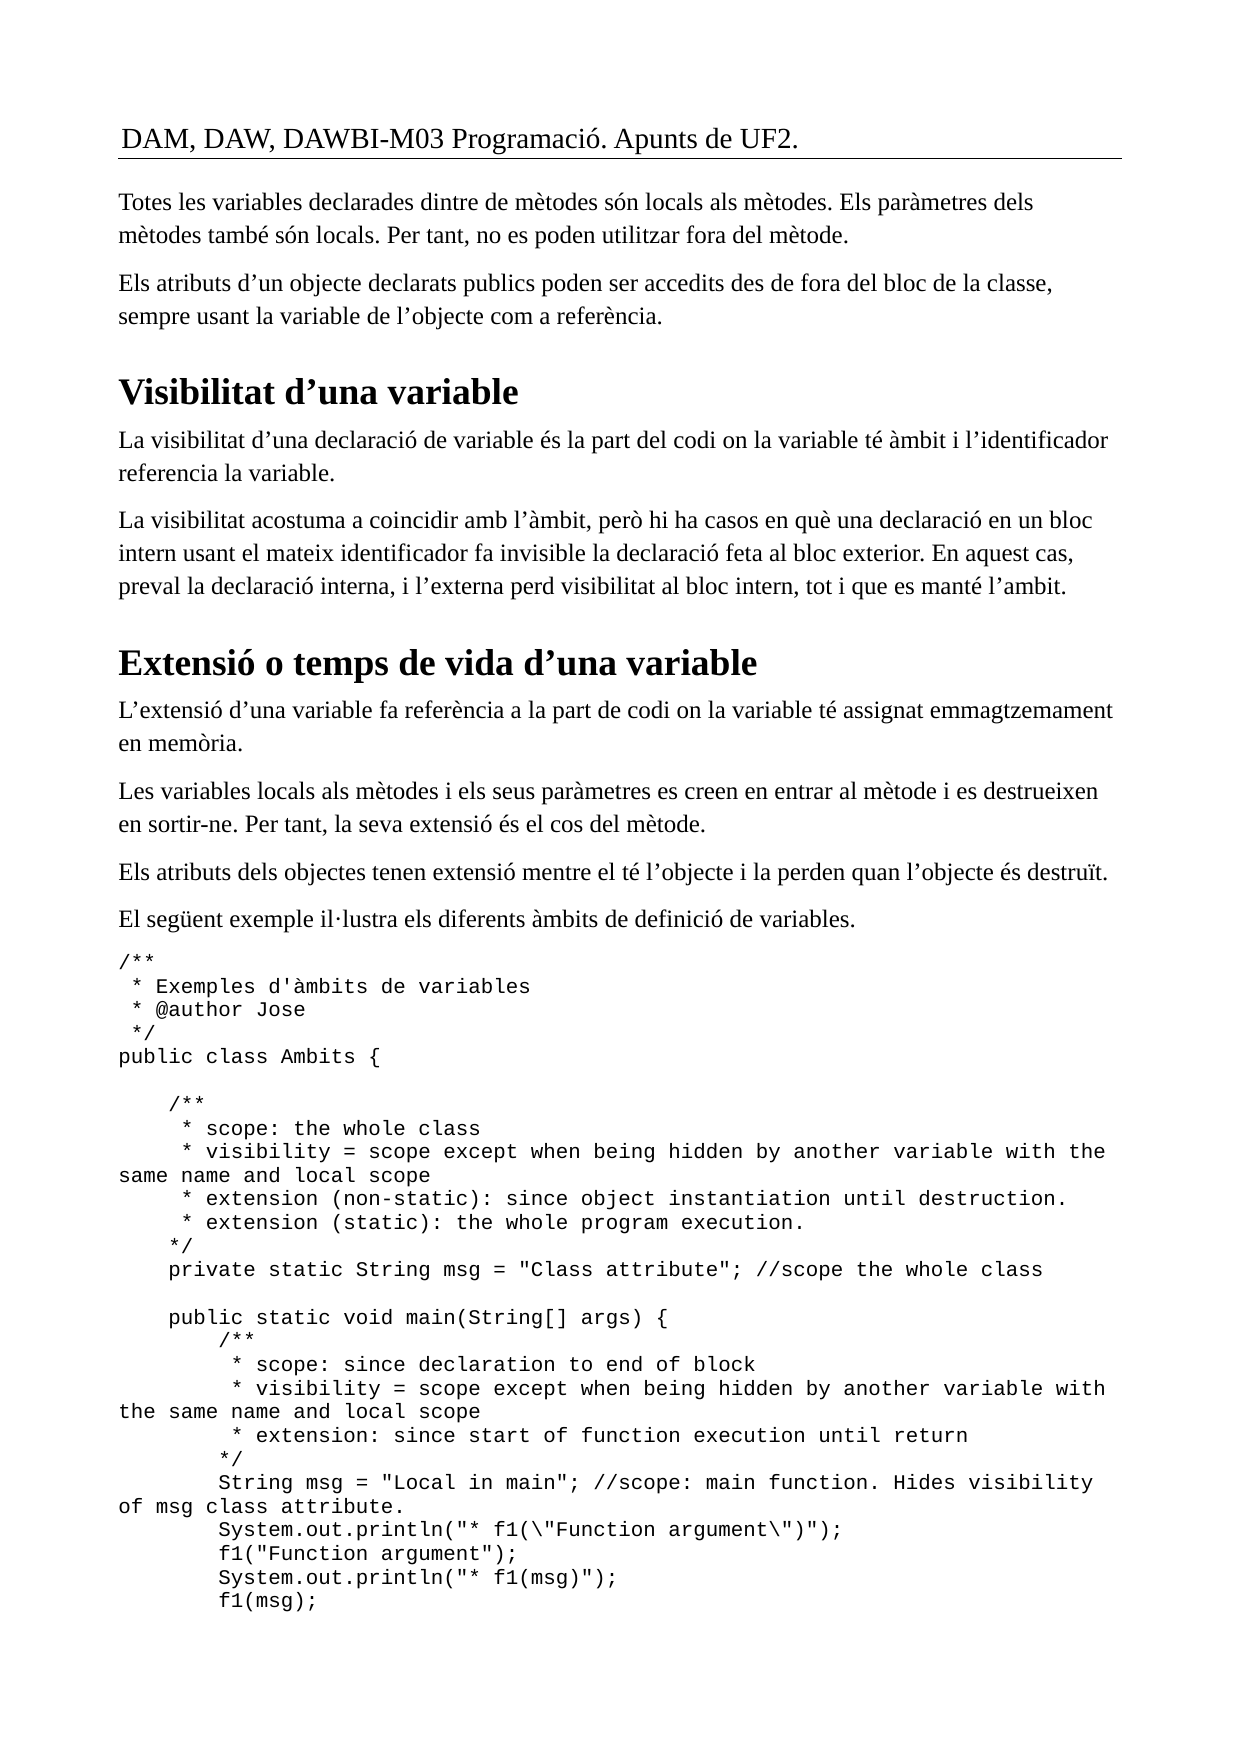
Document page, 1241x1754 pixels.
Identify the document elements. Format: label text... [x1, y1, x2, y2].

text String msg = "Local in main"; //scope: main function. Hides visibility of msg class attribute. [118, 1472, 1122, 1519]
text La visibilitat acostuma a coincidir amb l’àmbit, però hi ha casos en què una declaració en un bloc intern usant el mateix identificador fa invisible la declaració feta al bloc exterior. En aquest cas, preval la declaració interna, i l’externa perd visibilitat al bloc intern, tot i que es manté l’ambit. [118, 505, 1122, 600]
text L’extensió d’una variable fa referència a la part de codi on la variable té assignat emmagtzemament en memòria. [118, 696, 1122, 757]
text * scope: since declaration to end of block [118, 1354, 1122, 1378]
text System.out.println("* f1(msg)"); [118, 1567, 1122, 1590]
text */ [118, 1023, 1122, 1047]
text * extension: since start of function execution until return [118, 1425, 1122, 1448]
text Els atributs d’un objecte declarats publics poden ser accedits des de fora del bloc de la classe, sempre usant la variable de l’objecte com a referència. [118, 268, 1122, 329]
text * @author Jose [118, 999, 1122, 1023]
text /** [118, 1330, 1122, 1354]
subtitle Extensió o temps de vida d’una variable [118, 640, 1122, 683]
text /** [118, 1094, 1122, 1117]
text public static void main(String[] args) { [118, 1307, 1122, 1330]
text System.out.println("* f1(\"Function argument\")"); [118, 1519, 1122, 1543]
text /** [118, 952, 1122, 976]
text Les variables locals als mètodes i els seus paràmetres es creen en entrar al mètode i es destrueixen en sortir-ne. Per tant, la seva extensió és el cos del mètode. [118, 776, 1122, 838]
text public class Ambits { [118, 1047, 1122, 1070]
text Totes les variables declarades dintre de mètodes són locals als mètodes. Els paràmetres dels mètodes també són locals. Per tant, no es poden utilitzar fora del mètode. [118, 187, 1122, 249]
text * extension (static): the whole program execution. [118, 1212, 1122, 1236]
text */ [118, 1448, 1122, 1472]
text * visibility = scope except when being hidden by another variable with the same name and local scope [118, 1378, 1122, 1425]
text Els atributs dels objectes tenen extensió mentre el té l’objecte i la perden quan l’objecte és destruït. [118, 857, 1122, 886]
text * visibility = scope except when being hidden by another variable with the same name and local scope [118, 1141, 1122, 1188]
text */ [118, 1236, 1122, 1259]
text * extension (non-static): since object instantiation until destruction. [118, 1188, 1122, 1212]
text private static String msg = "Class attribute"; //scope the whole class [118, 1259, 1122, 1283]
text f1(msg); [118, 1590, 1122, 1614]
text * scope: the whole class [118, 1117, 1122, 1141]
subtitle Visibilitat d’una variable [118, 369, 1122, 412]
text La visibilitat d’una declaració de variable és la part del codi on la variable té àmbit i l’identificador referencia la variable. [118, 425, 1122, 487]
text * Exemples d'àmbits de variables [118, 976, 1122, 999]
text El següent exemple il·lustra els diferents àmbits de definició de variables. [118, 904, 1122, 933]
text f1("Function argument"); [118, 1543, 1122, 1567]
